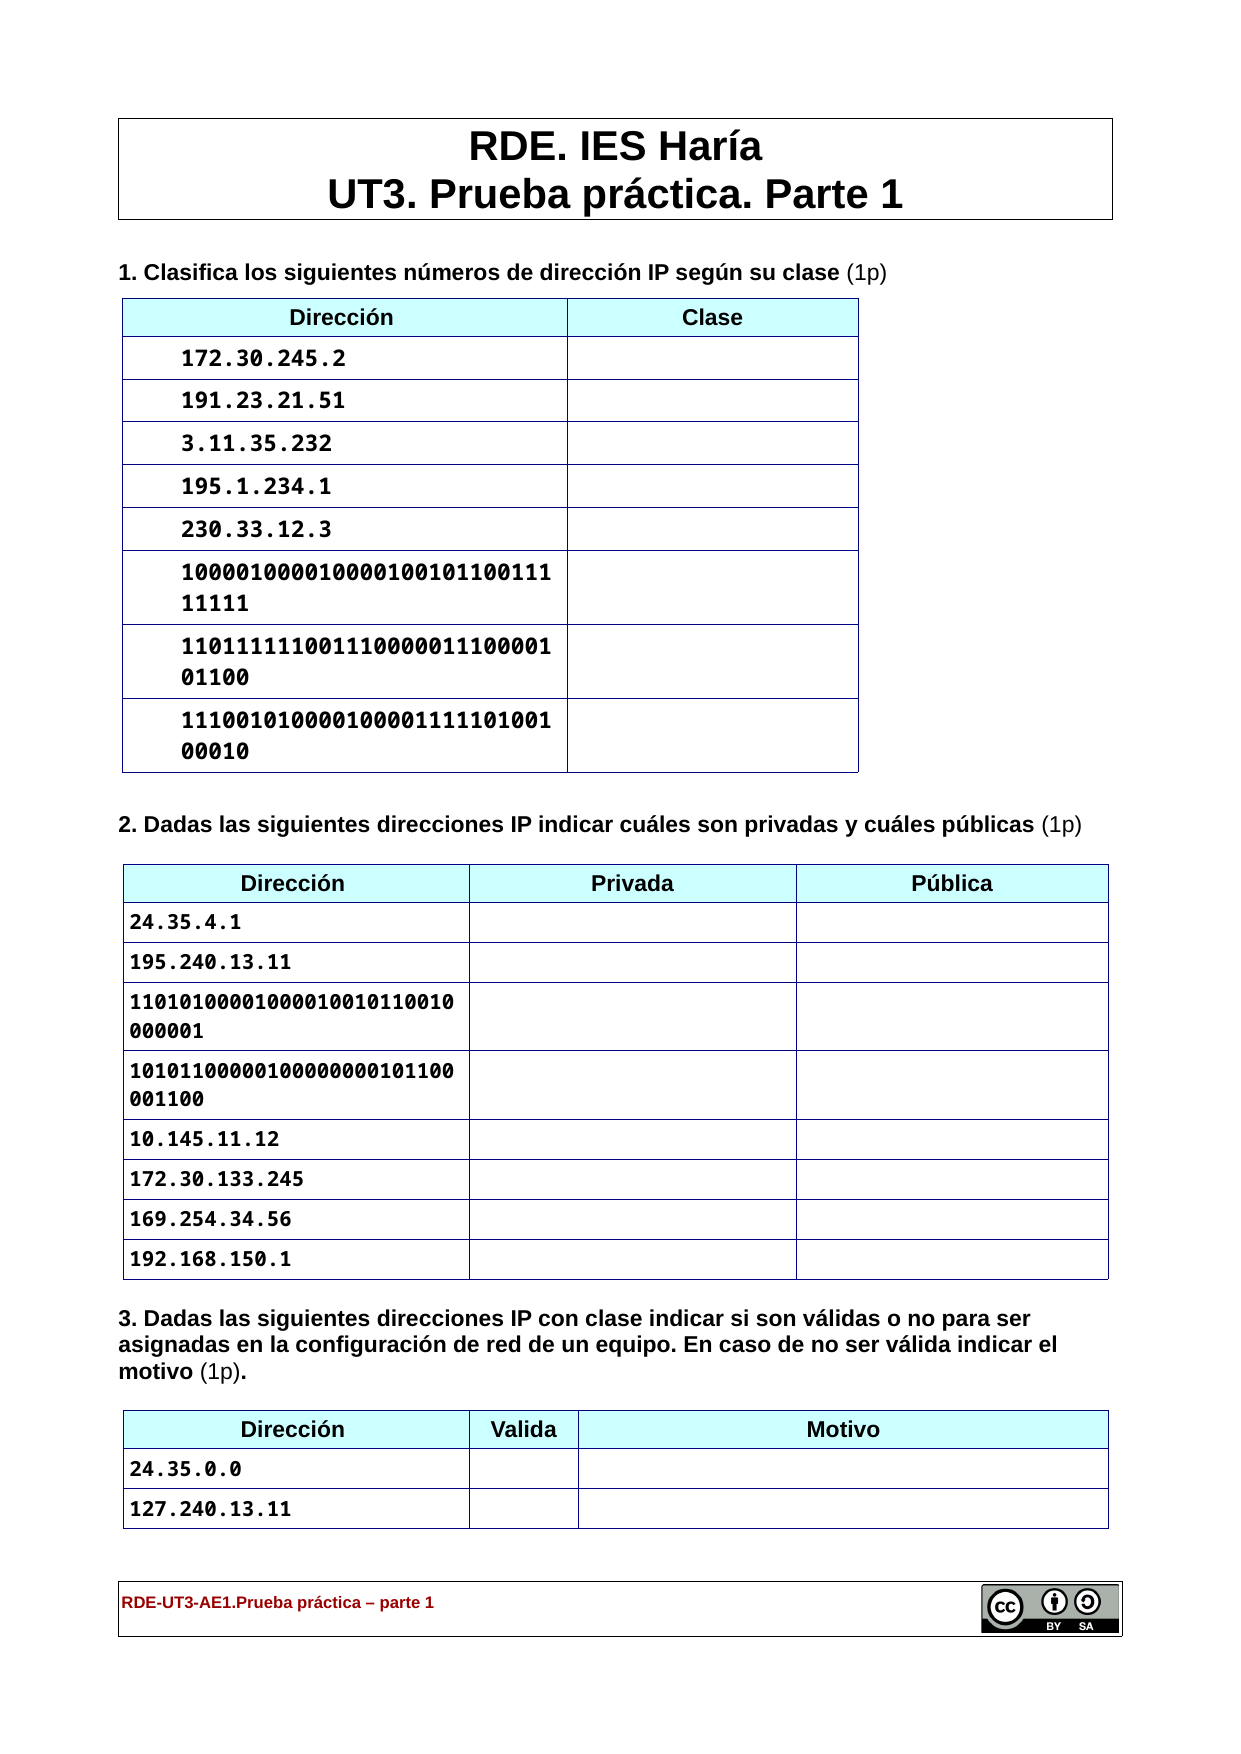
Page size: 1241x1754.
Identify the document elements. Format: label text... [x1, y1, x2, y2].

table_cell 11010100001000010010110010000001 [124, 983, 469, 1050]
table_cell 24.35.0.0 [124, 1449, 469, 1488]
table_cell 10101100000100000000101100001100 [124, 1051, 469, 1118]
table_cell [568, 422, 858, 464]
table_cell 24.35.4.1 [124, 903, 469, 942]
table_cell [470, 1051, 796, 1118]
table_header Motivo [579, 1411, 1108, 1448]
table_cell 169.254.34.56 [124, 1200, 469, 1238]
table_cell [579, 1489, 1108, 1528]
table_header Dirección [124, 865, 469, 902]
table_cell [470, 1449, 578, 1488]
table_cell 10.145.11.12 [124, 1120, 469, 1158]
table_header Dirección [124, 1411, 469, 1448]
table_cell 195.240.13.11 [124, 943, 469, 982]
table_cell 10000100001000010010110011111111 [123, 551, 567, 624]
table_cell 11011111100111000001110000101100 [123, 625, 567, 698]
table_cell 195.1.234.1 [123, 465, 567, 507]
table_cell [470, 1489, 578, 1528]
table_cell [568, 465, 858, 507]
table_cell [579, 1449, 1108, 1488]
table_cell 230.33.12.3 [123, 508, 567, 550]
table_cell [568, 508, 858, 550]
picture [981, 1584, 1119, 1633]
table_cell [797, 1160, 1108, 1198]
table_cell 3.11.35.232 [123, 422, 567, 464]
table_header Valida [470, 1411, 578, 1448]
table_cell [470, 943, 796, 982]
table_cell [797, 1120, 1108, 1158]
table_header Privada [470, 865, 796, 902]
table_cell [797, 1240, 1108, 1278]
text 1. Clasifica los siguientes números de dirección IP según su clase (1p) [118, 259, 1122, 285]
table_cell [797, 903, 1108, 942]
table_cell [568, 380, 858, 421]
table_cell [470, 903, 796, 942]
table_cell [568, 551, 858, 624]
table_cell 191.23.21.51 [123, 380, 567, 421]
table_cell [797, 983, 1108, 1050]
table_cell 127.240.13.11 [124, 1489, 469, 1528]
table_cell [797, 1051, 1108, 1118]
table_cell [797, 1200, 1108, 1238]
table_cell [797, 943, 1108, 982]
table_cell [470, 1200, 796, 1238]
table_header Dirección [123, 299, 567, 336]
text UT3. Prueba práctica. Parte 1 [119, 166, 1112, 219]
table_cell 11100101000010000111110100100010 [123, 699, 567, 772]
table_header Clase [568, 299, 858, 336]
table_cell 172.30.133.245 [124, 1160, 469, 1198]
text 3. Dadas las siguientes direcciones IP con clase indicar si son válidas o no para ser asignadas en la configuración de red de un equipo. En caso de no ser válida indicar el motivo (1p). [118, 1305, 1122, 1384]
text 2. Dadas las siguientes direcciones IP indicar cuáles son privadas y cuáles públicas (1p) [118, 811, 1122, 837]
table_cell [470, 1240, 796, 1278]
text RDE. IES Haría [119, 119, 1112, 166]
table_header Pública [797, 865, 1108, 902]
table_cell 172.30.245.2 [123, 337, 567, 379]
table_cell [470, 1120, 796, 1158]
table_cell [470, 1160, 796, 1198]
table_cell [470, 983, 796, 1050]
table_cell [568, 625, 858, 698]
table_cell [568, 337, 858, 379]
table_cell [568, 699, 858, 772]
table_cell 192.168.150.1 [124, 1240, 469, 1278]
